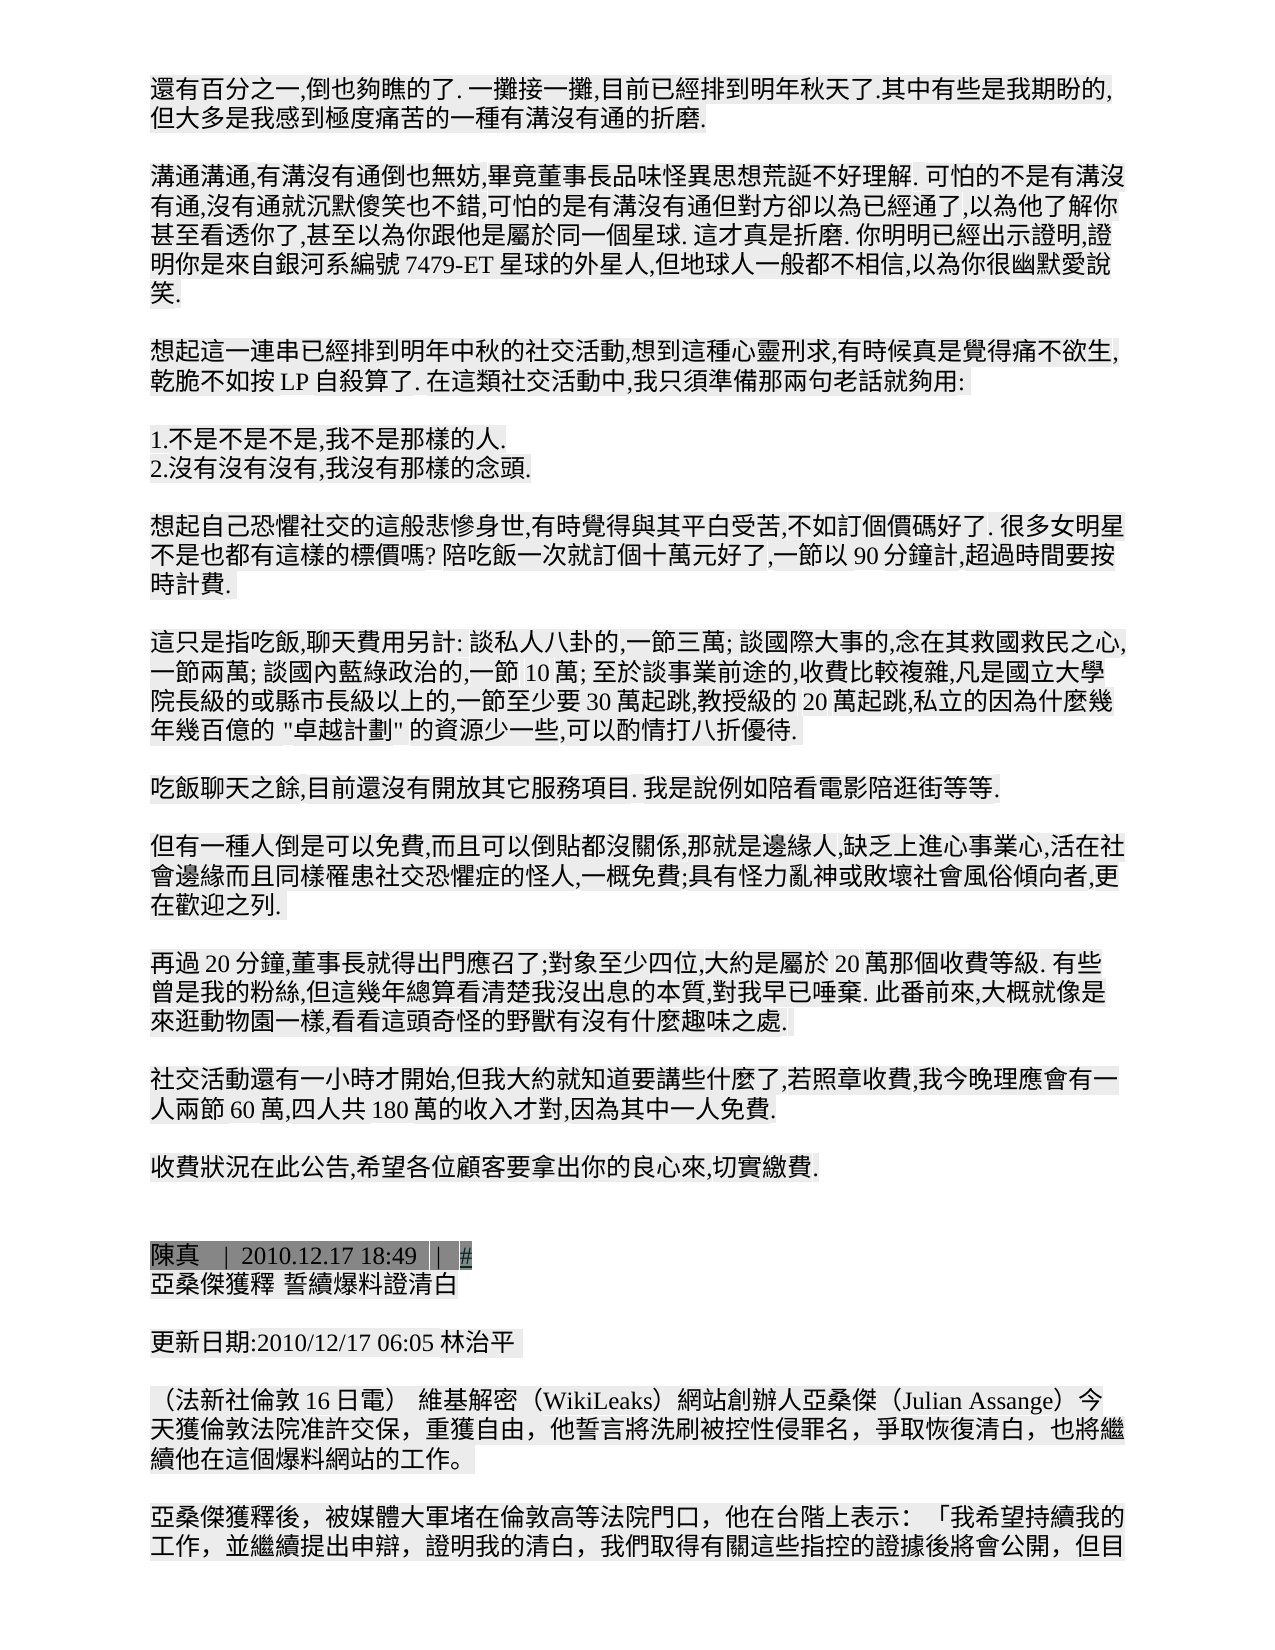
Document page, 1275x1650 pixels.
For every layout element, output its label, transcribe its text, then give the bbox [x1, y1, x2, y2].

text 還有百分之一,倒也夠瞧的了. 一攤接一攤,目前已經排到明年秋天了.其中有些是我期盼的,但大多是我感到極度痛苦的一種有溝沒有通的折磨. 溝通溝通,有溝沒有通倒也無妨,畢竟董事長品味怪異思想荒誕不好理解. 可怕的不是有溝沒有通,沒有通就沉默傻笑也不錯,可怕的是有溝沒有通但對方卻以為已經通了,以為他了解你甚至看透你了,甚至以為你跟他是屬於同一個星球. 這才真是折磨. 你明明已經出示證明,證明你是來自銀河系編號7479-ET星球的外星人,但地球人一般都不相信,以為你很幽默愛說笑. 想起這一連串已經排到明年中秋的社交活動,想到這種心靈刑求,有時候真是覺得痛不欲生,乾脆不如按LP自殺算了. 在這類社交活動中,我只須準備那兩句老話就夠用: 1.不是不是不是,我不是那樣的人. 2.沒有沒有沒有,我沒有那樣的念頭. 想起自己恐懼社交的這般悲慘身世,有時覺得與其平白受苦,不如訂個價碼好了. 很多女明星不是也都有這樣的標價嗎? 陪吃飯一次就訂個十萬元好了,一節以90分鐘計,超過時間要按時計費. 這只是指吃飯,聊天費用另計: 談私人八卦的,一節三萬; 談國際大事的,念在其救國救民之心,一節兩萬; 談國內藍綠政治的,一節10萬; 至於談事業前途的,收費比較複雜,凡是國立大學院長級的或縣市長級以上的,一節至少要30萬起跳,教授級的20萬起跳,私立的因為什麼幾年幾百億的 "卓越計劃" 的資源少一些,可以酌情打八折優待. 吃飯聊天之餘,目前還沒有開放其它服務項目. 我是說例如陪看電影陪逛街等等. 但有一種人倒是可以免費,而且可以倒貼都沒關係,那就是邊緣人,缺乏上進心事業心,活在社會邊緣而且同樣罹患社交恐懼症的怪人,一概免費;具有怪力亂神或敗壞社會風俗傾向者,更在歡迎之列. 再過20分鐘,董事長就得出門應召了;對象至少四位,大約是屬於20萬那個收費等級. 有些曾是我的粉絲,但這幾年總算看清楚我沒出息的本質,對我早已唾棄. 此番前來,大概就像是來逛動物園一樣,看看這頭奇怪的野獸有沒有什麼趣味之處. 社交活動還有一小時才開始,但我大約就知道要講些什麼了,若照章收費,我今晚理應會有一人兩節60萬,四人共180萬的收入才對,因為其中一人免費. 收費狀況在此公告,希望各位顧客要拿出你的良心來,切實繳費. [150, 75, 1125, 1182]
text 亞桑傑獲釋 誓續爆料證清白 更新日期:2010/12/17 06:05 林治平 （法新社倫敦16日電） 維基解密（WikiLeaks）網站創辦人亞桑傑（Julian Assange）今天獲倫敦法院准許交保，重獲自由，他誓言將洗刷被控性侵罪名，爭取恢復清白，也將繼續他在這個爆料網站的工作。 亞桑傑獲釋後，被媒體大軍堵在倫敦高等法院門口，他在台階上表示：「我希望持續我的工作，並繼續提出申辯，證明我的清白，我們取得有關這些指控的證據後將會公開，但目前尚未取得。」 39歲的亞桑傑是澳洲人，他被控在瑞典性侵2名女性，瑞典當局要求英國允許引渡他前往接受偵訊，但他和律師堅稱，這些動作是出於政治動機。 維基解密網站最近公布數千件美國機密外交電文，震動華府。 亞桑傑步出法院後，閃光燈此起彼落，他表示，感謝「全世界所有對我有信心的人，他們在我不在時支持我的團隊」。 他又說，在倫敦的監獄遭羈押9天後，法院終於准許他交保釋放，他認為英國的司法制度已經證明，「即使結果未必總是公正，至少司法制度還沒死亡」。 他表示，他在監獄遭到單獨監禁度過的時間，有助他思考全球遭拘押人士的處境。他說：「那些人也需要大家的關注和支持。」 瑞典政府的代表律師針對下級法院允許亞桑傑交保提出抗告，希望讓他留在牢裡，等待引渡，但今天遭高等法院法官駁回。 不過，拖了幾個小時後，亞桑傑才獲得釋放，顯然是為了保釋條件討價還價。保釋金額達24萬英鎊（逾37萬美元），全靠亞桑傑的支持者捐輸，其中包括美國名導演麥可摩爾（Michael Moore）。 亞桑傑交保後將住在朋友位於英格蘭東部索夫克（Suffolk）的鄉間住宅，他必須定時向警方報到，並且戴上電子標籤和遵守宵禁規定。有關引渡他的聽審庭將於明年舉行。（譯者：中央社林治平） [150, 1270, 1125, 1561]
text 陳真 | 2010.12.17 18:49 | # [150, 1241, 1125, 1270]
